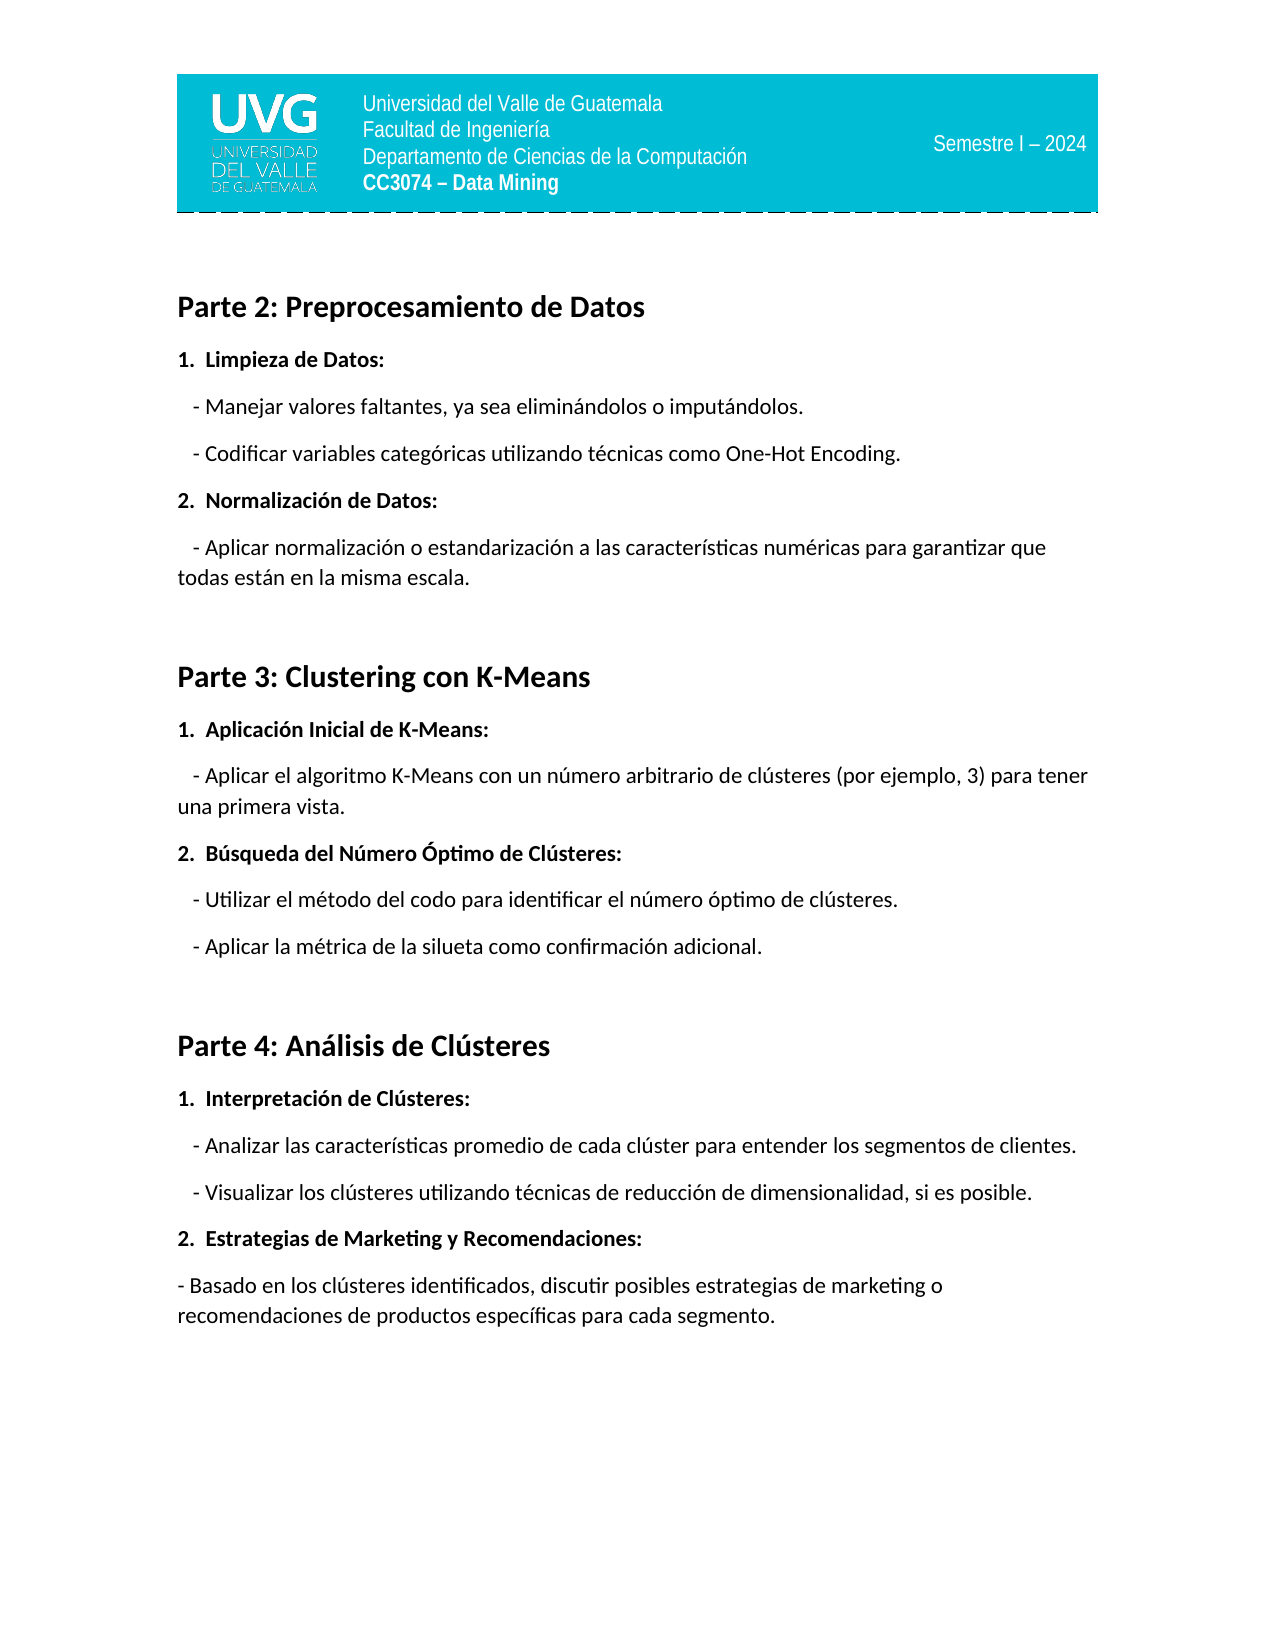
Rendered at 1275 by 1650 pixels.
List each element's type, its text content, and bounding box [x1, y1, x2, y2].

text 1. Limpieza de Datos: [177, 345, 1098, 373]
text 2. Normalización de Datos: [177, 486, 1098, 514]
picture [188, 73, 340, 212]
text 1. Aplicación Inicial de K-Means: [177, 715, 1098, 743]
text - Basado en los clústeres identificados, discutir posibles estrategias de marketing o recomendaciones de productos específicas para cada segmento. [177, 1271, 1098, 1330]
text 1. Interpretación de Clústeres: [177, 1084, 1098, 1112]
text - Codificar variables categóricas utilizando técnicas como One-Hot Encoding. [177, 439, 1098, 467]
text - Aplicar normalización o estandarización a las características numéricas para garantizar que todas están en la misma escala. [177, 533, 1098, 591]
text - Analizar las características promedio de cada clúster para entender los segmentos de clientes. [177, 1131, 1098, 1159]
text - Aplicar el algoritmo K-Means con un número arbitrario de clústeres (por ejemplo, 3) para tener una primera vista. [177, 762, 1098, 820]
text Parte 4: Análisis de Clústeres [177, 1026, 1098, 1064]
text 2. Búsqueda del Número Óptimo de Clústeres: [177, 839, 1098, 867]
text 2. Estrategias de Marketing y Recomendaciones: [177, 1224, 1098, 1253]
text - Visualizar los clústeres utilizando técnicas de reducción de dimensionalidad, si es posible. [177, 1178, 1098, 1206]
text - Aplicar la métrica de la silueta como confirmación adicional. [177, 932, 1098, 960]
text Parte 2: Preprocesamiento de Datos [177, 288, 1098, 326]
text - Manejar valores faltantes, ya sea eliminándolos o imputándolos. [177, 392, 1098, 420]
text - Utilizar el método del codo para identificar el número óptimo de clústeres. [177, 886, 1098, 913]
text Parte 3: Clustering con K-Means [177, 657, 1098, 695]
